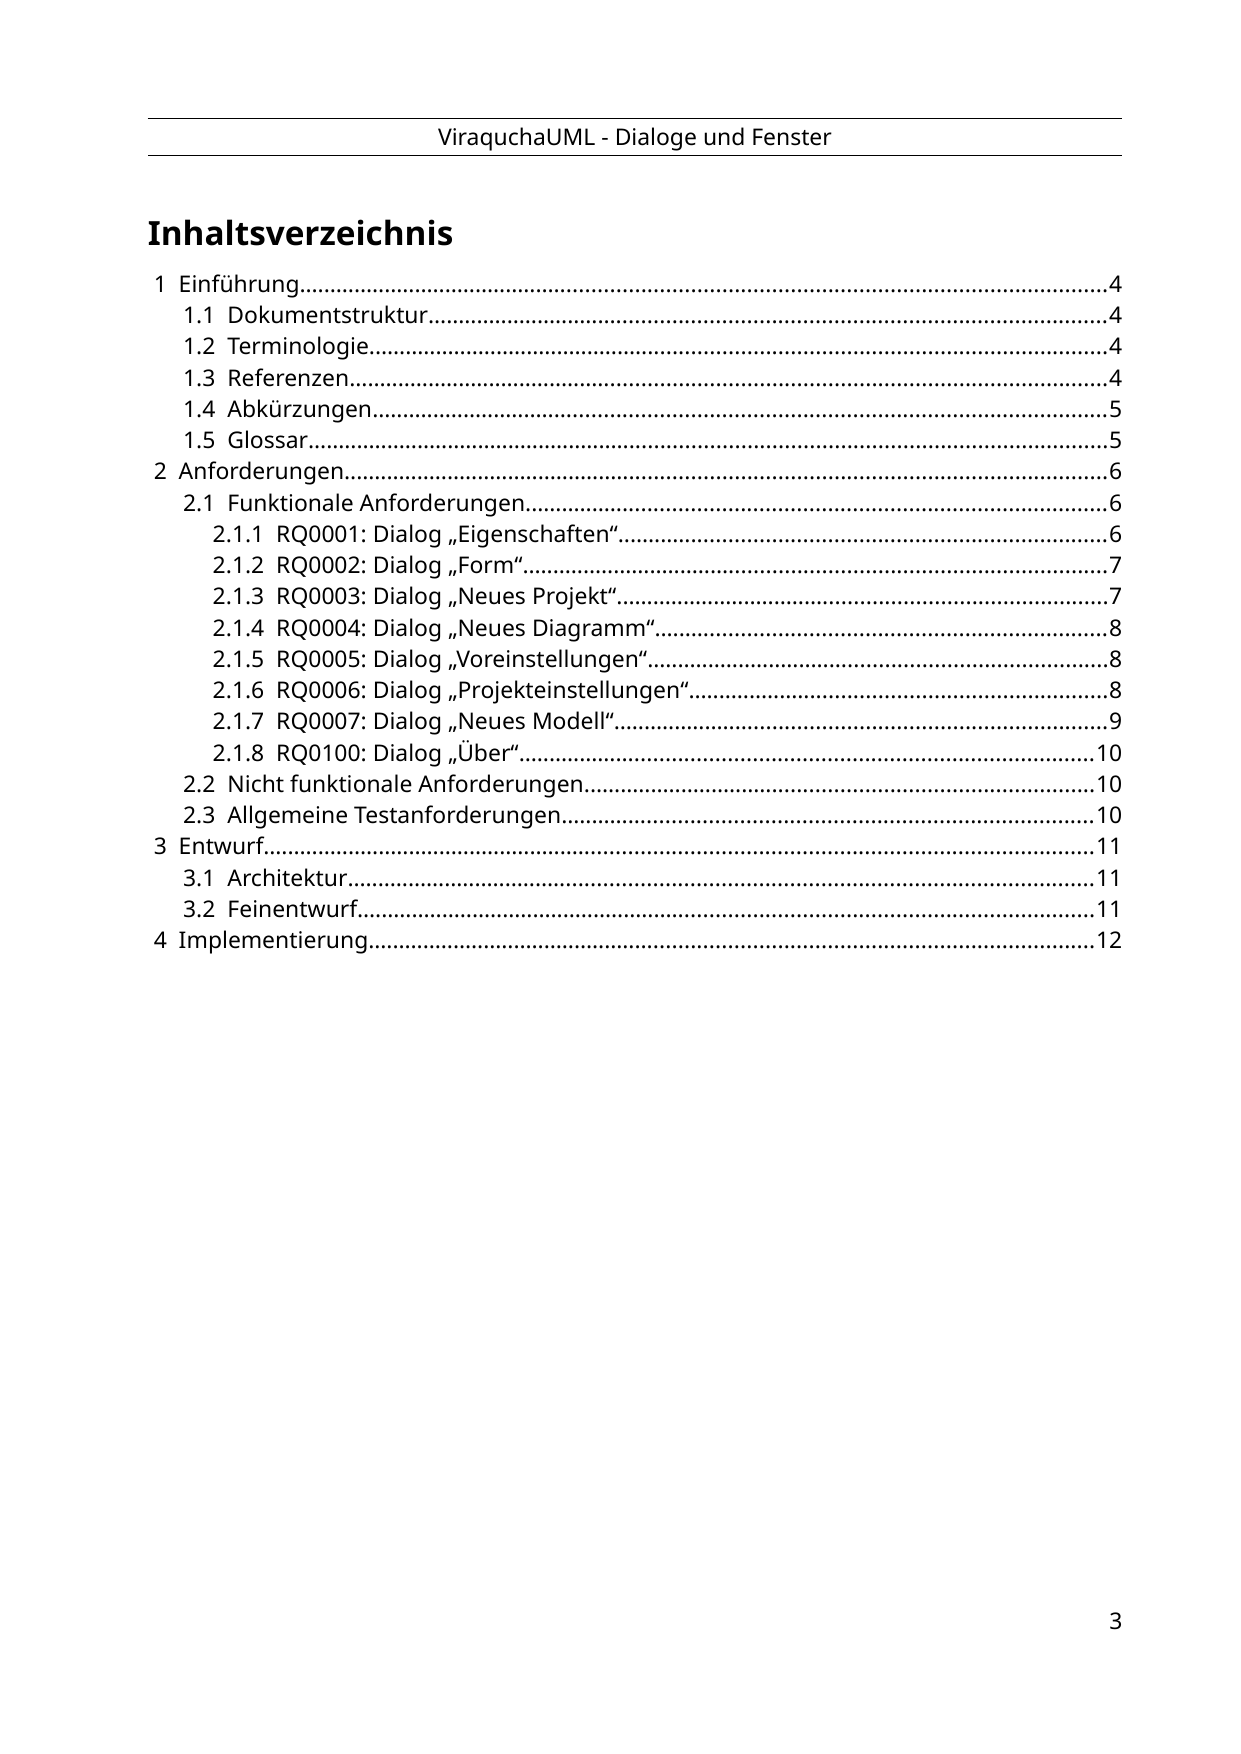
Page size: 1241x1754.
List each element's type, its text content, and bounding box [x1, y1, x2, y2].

text 1.2 Terminologie 4 [177, 330, 1122, 362]
text 3.2 Feinentwurf 11 [177, 893, 1122, 924]
text 2.1.7 RQ0007: Dialog „Neues Modell“ 9 [207, 705, 1122, 737]
text 2.3 Allgemeine Testanforderungen 10 [177, 799, 1122, 830]
text 1.1 Dokumentstruktur 4 [177, 299, 1122, 330]
text 2.2 Nicht funktionale Anforderungen 10 [177, 768, 1122, 799]
text 3.1 Architektur 11 [177, 862, 1122, 893]
text 1.5 Glossar 5 [177, 424, 1122, 455]
text 4 Implementierung 12 [148, 924, 1122, 955]
text 1.4 Abkürzungen 5 [177, 393, 1122, 424]
text 2.1.2 RQ0002: Dialog „Form“ 7 [207, 549, 1122, 580]
text 2.1 Funktionale Anforderungen 6 [177, 487, 1122, 518]
text 2.1.3 RQ0003: Dialog „Neues Projekt“ 7 [207, 580, 1122, 612]
text 2.1.5 RQ0005: Dialog „Voreinstellungen“ 8 [207, 643, 1122, 674]
text 1.3 Referenzen 4 [177, 362, 1122, 393]
text 2.1.4 RQ0004: Dialog „Neues Diagramm“ 8 [207, 612, 1122, 643]
text 2 Anforderungen 6 [148, 455, 1122, 487]
subtitle Inhaltsverzeichnis [148, 210, 1122, 255]
text 3 Entwurf 11 [148, 830, 1122, 862]
text 2.1.1 RQ0001: Dialog „Eigenschaften“ 6 [207, 518, 1122, 549]
text 2.1.6 RQ0006: Dialog „Projekteinstellungen“ 8 [207, 674, 1122, 705]
text 1 Einführung 4 [148, 268, 1122, 299]
text 2.1.8 RQ0100: Dialog „Über“ 10 [207, 737, 1122, 768]
